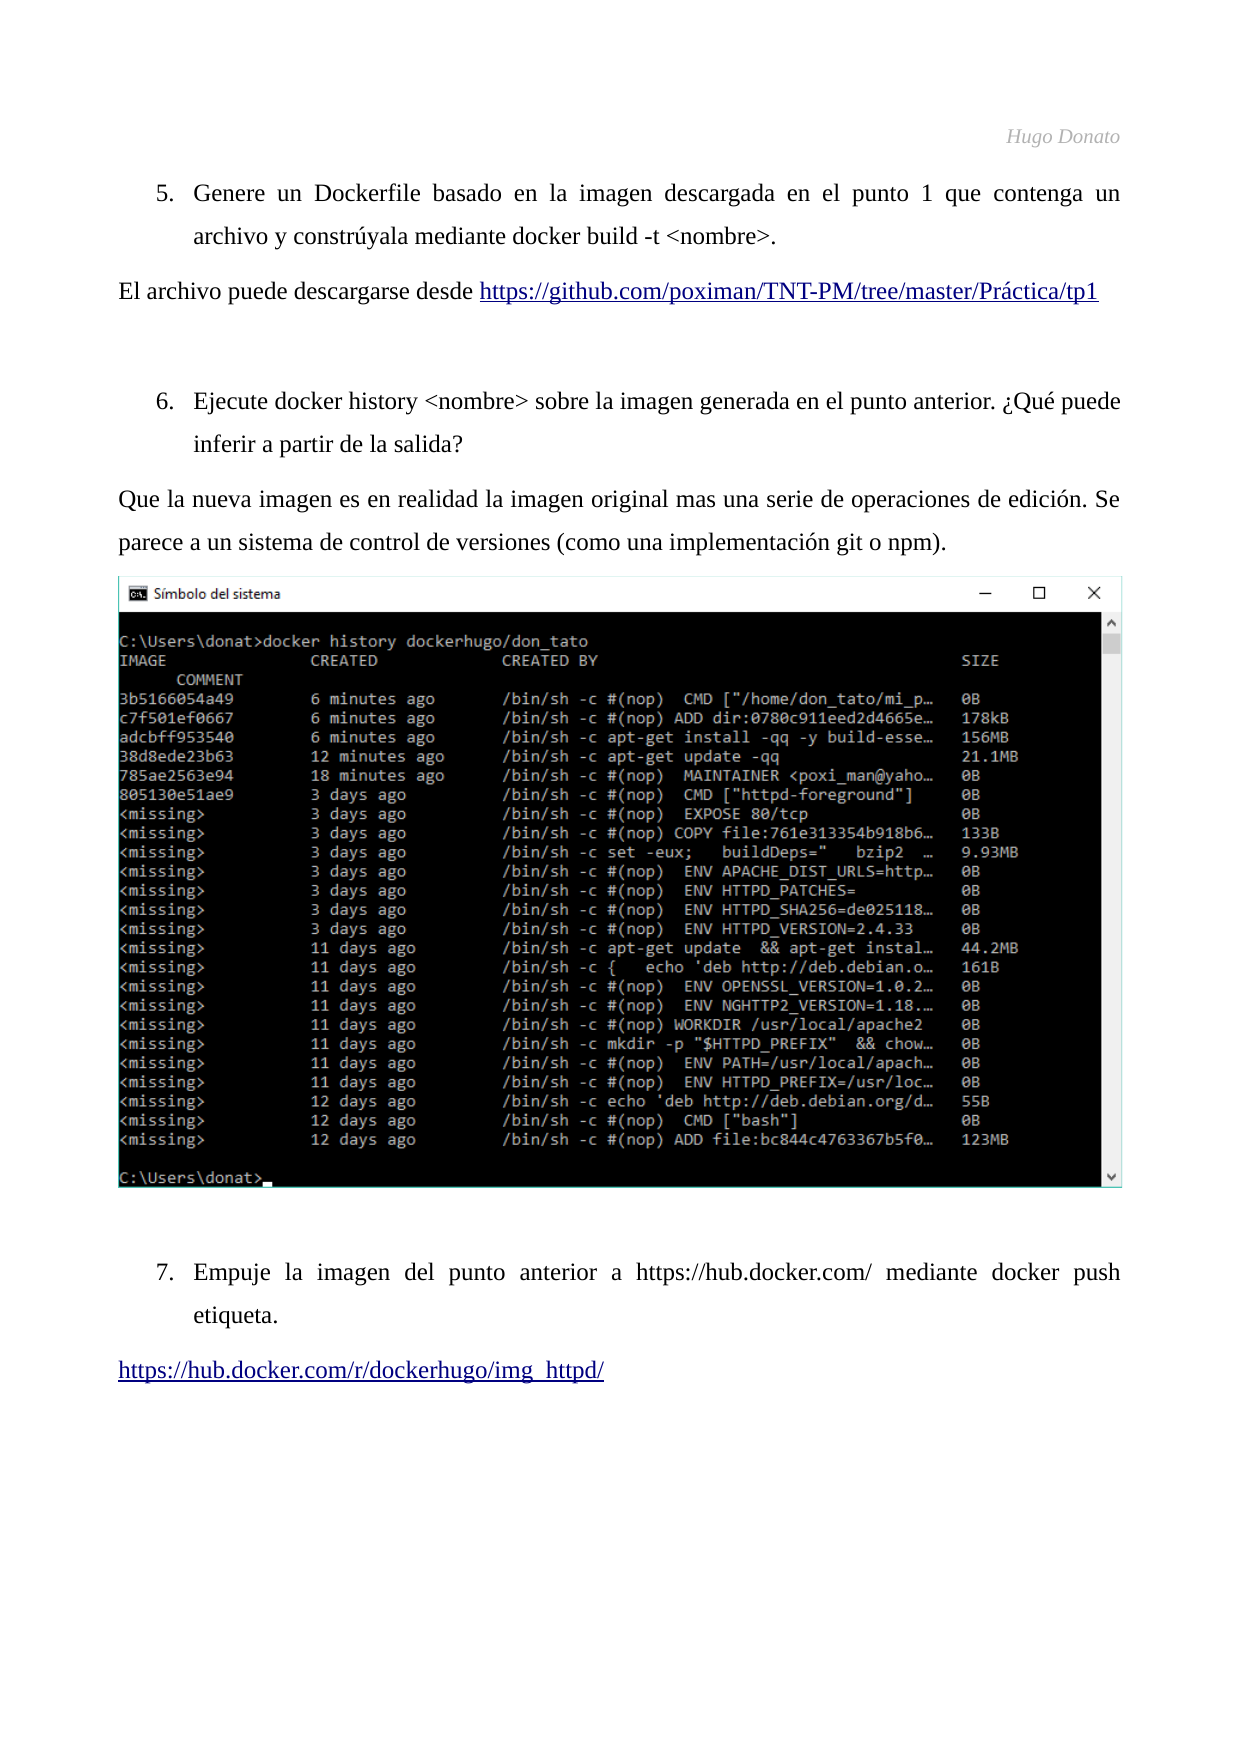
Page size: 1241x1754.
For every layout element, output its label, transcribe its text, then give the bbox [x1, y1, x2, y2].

picture [118, 576, 1123, 1188]
text https://hub.docker.com/r/dockerhugo/img_httpd/ [118, 1355, 1122, 1384]
list Empuje la imagen del punto anterior a https://hub.docker.com/ mediante docker push etiqueta. [156, 1257, 1122, 1329]
list Genere un Dockerfile basado en la imagen descargada en el punto 1 que contenga un archivo y constrúyala mediante docker build -t <nombre>. [156, 178, 1122, 249]
text El archivo puede descargarse desde https://github.com/poximan/TNT-PM/tree/master/Práctica/tp1 [118, 276, 1122, 304]
text Que la nueva imagen es en realidad la imagen original mas una serie de operaciones de edición. Se parece a un sistema de control de versiones (como una implementación git o npm). [118, 484, 1122, 556]
list Ejecute docker history <nombre> sobre la imagen generada en el punto anterior. ¿Qué puede inferir a partir de la salida? [156, 386, 1122, 458]
